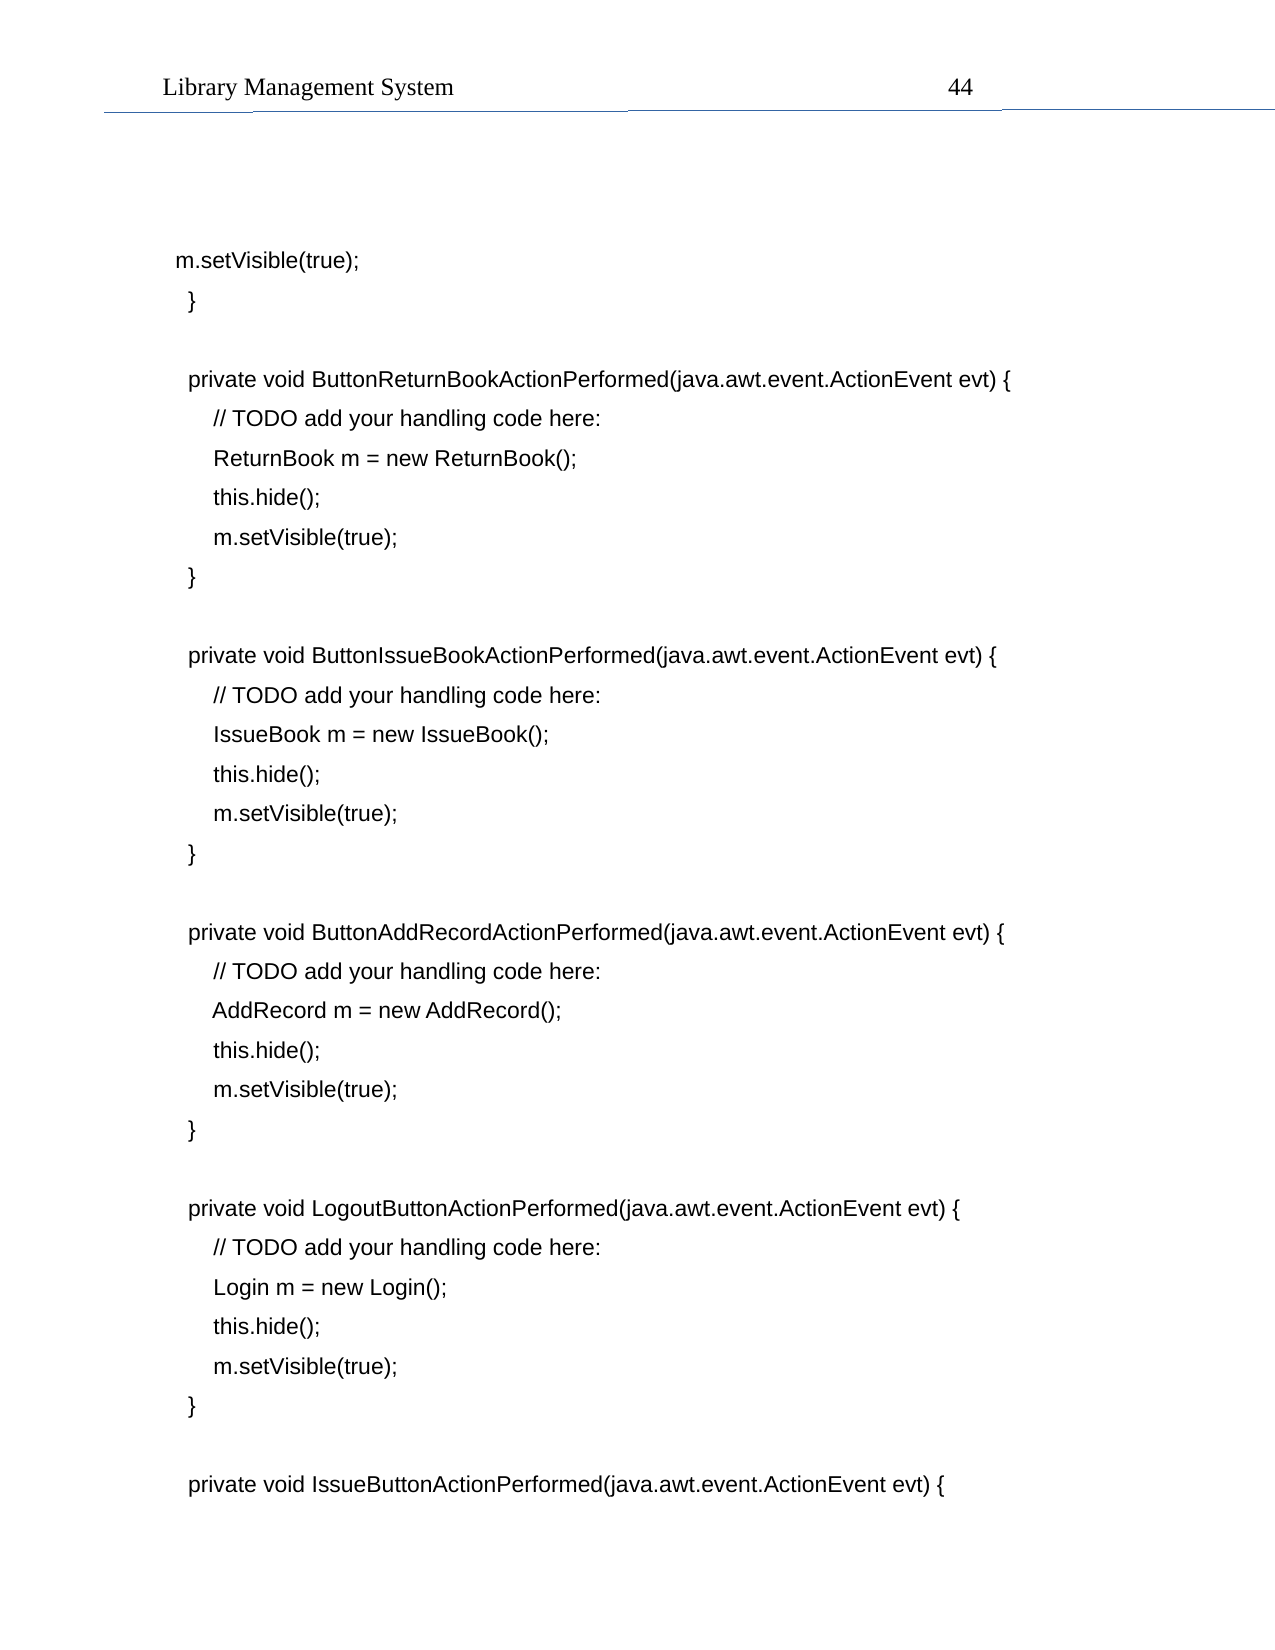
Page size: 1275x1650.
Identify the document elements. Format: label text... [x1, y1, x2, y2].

text this.hide(); [162, 1313, 1119, 1340]
text } [162, 1116, 1119, 1142]
text this.hide(); [162, 484, 1119, 511]
text private void LogoutButtonActionPerformed(java.awt.event.ActionEvent evt) { [162, 1195, 1119, 1221]
text this.hide(); [162, 1037, 1119, 1063]
text m.setVisible(true); [162, 247, 1119, 274]
text // TODO add your handling code here: [162, 682, 1119, 708]
text AddRecord m = new AddRecord(); [162, 997, 1119, 1024]
text private void ButtonReturnBookActionPerformed(java.awt.event.ActionEvent evt) { [162, 366, 1119, 392]
text this.hide(); [162, 761, 1119, 787]
text m.setVisible(true); [162, 524, 1119, 550]
text private void ButtonAddRecordActionPerformed(java.awt.event.ActionEvent evt) { [162, 918, 1119, 945]
text // TODO add your handling code here: [162, 1234, 1119, 1261]
text } [162, 1392, 1119, 1419]
text } [162, 563, 1119, 589]
text } [162, 287, 1119, 313]
text ReturnBook m = new ReturnBook(); [162, 445, 1119, 471]
text // TODO add your handling code here: [162, 958, 1119, 984]
text m.setVisible(true); [162, 800, 1119, 826]
text private void ButtonIssueBookActionPerformed(java.awt.event.ActionEvent evt) { [162, 642, 1119, 668]
text // TODO add your handling code here: [162, 405, 1119, 432]
text m.setVisible(true); [162, 1353, 1119, 1379]
text IssueBook m = new IssueBook(); [162, 721, 1119, 747]
text } [162, 839, 1119, 866]
text private void IssueButtonActionPerformed(java.awt.event.ActionEvent evt) { [162, 1471, 1119, 1498]
text m.setVisible(true); [162, 1076, 1119, 1103]
text Login m = new Login(); [162, 1274, 1119, 1300]
